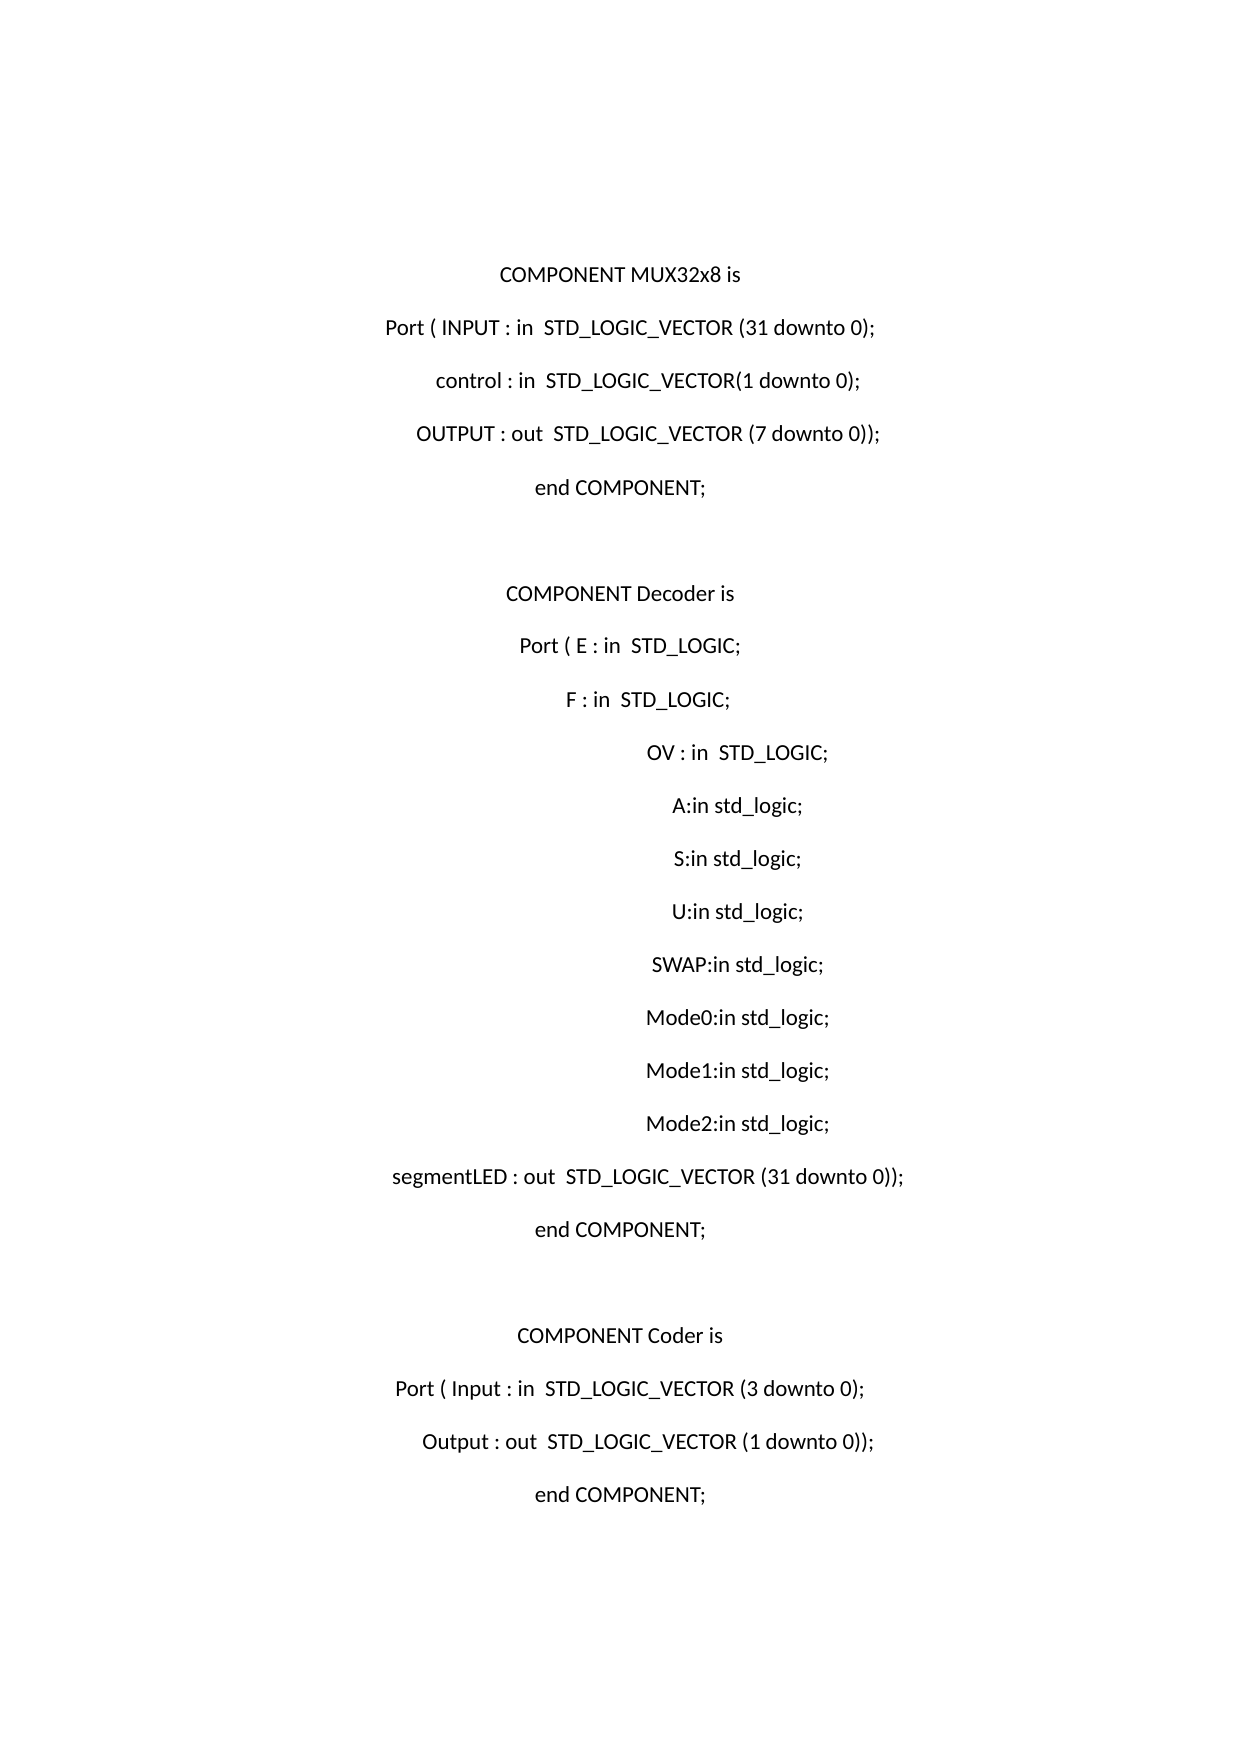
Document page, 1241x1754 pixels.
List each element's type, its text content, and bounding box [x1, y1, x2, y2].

text COMPONENT Coder is [187, 1321, 1053, 1349]
text Port ( E : in STD_LOGIC; [187, 632, 1053, 660]
text F : in STD_LOGIC; [187, 685, 1053, 713]
text S:in std_logic; [187, 844, 1053, 872]
text U:in std_logic; [187, 897, 1053, 925]
text Mode1:in std_logic; [187, 1056, 1053, 1084]
text control : in STD_LOGIC_VECTOR(1 downto 0); [187, 367, 1053, 394]
text Port ( INPUT : in STD_LOGIC_VECTOR (31 downto 0); [187, 313, 1053, 342]
text Mode0:in std_logic; [187, 1003, 1053, 1031]
text COMPONENT MUX32x8 is [187, 261, 1053, 288]
text COMPONENT Decoder is [187, 579, 1053, 607]
text A:in std_logic; [187, 791, 1053, 819]
text end COMPONENT; [187, 1480, 1053, 1508]
text Mode2:in std_logic; [187, 1109, 1053, 1137]
text OUTPUT : out STD_LOGIC_VECTOR (7 downto 0)); [187, 419, 1053, 448]
text end COMPONENT; [187, 1215, 1053, 1243]
text Port ( Input : in STD_LOGIC_VECTOR (3 downto 0); [187, 1374, 1053, 1402]
text segmentLED : out STD_LOGIC_VECTOR (31 downto 0)); [187, 1162, 1053, 1190]
text OV : in STD_LOGIC; [187, 738, 1053, 766]
text Output : out STD_LOGIC_VECTOR (1 downto 0)); [187, 1427, 1053, 1455]
text SWAP:in std_logic; [187, 950, 1053, 978]
text end COMPONENT; [187, 473, 1053, 501]
